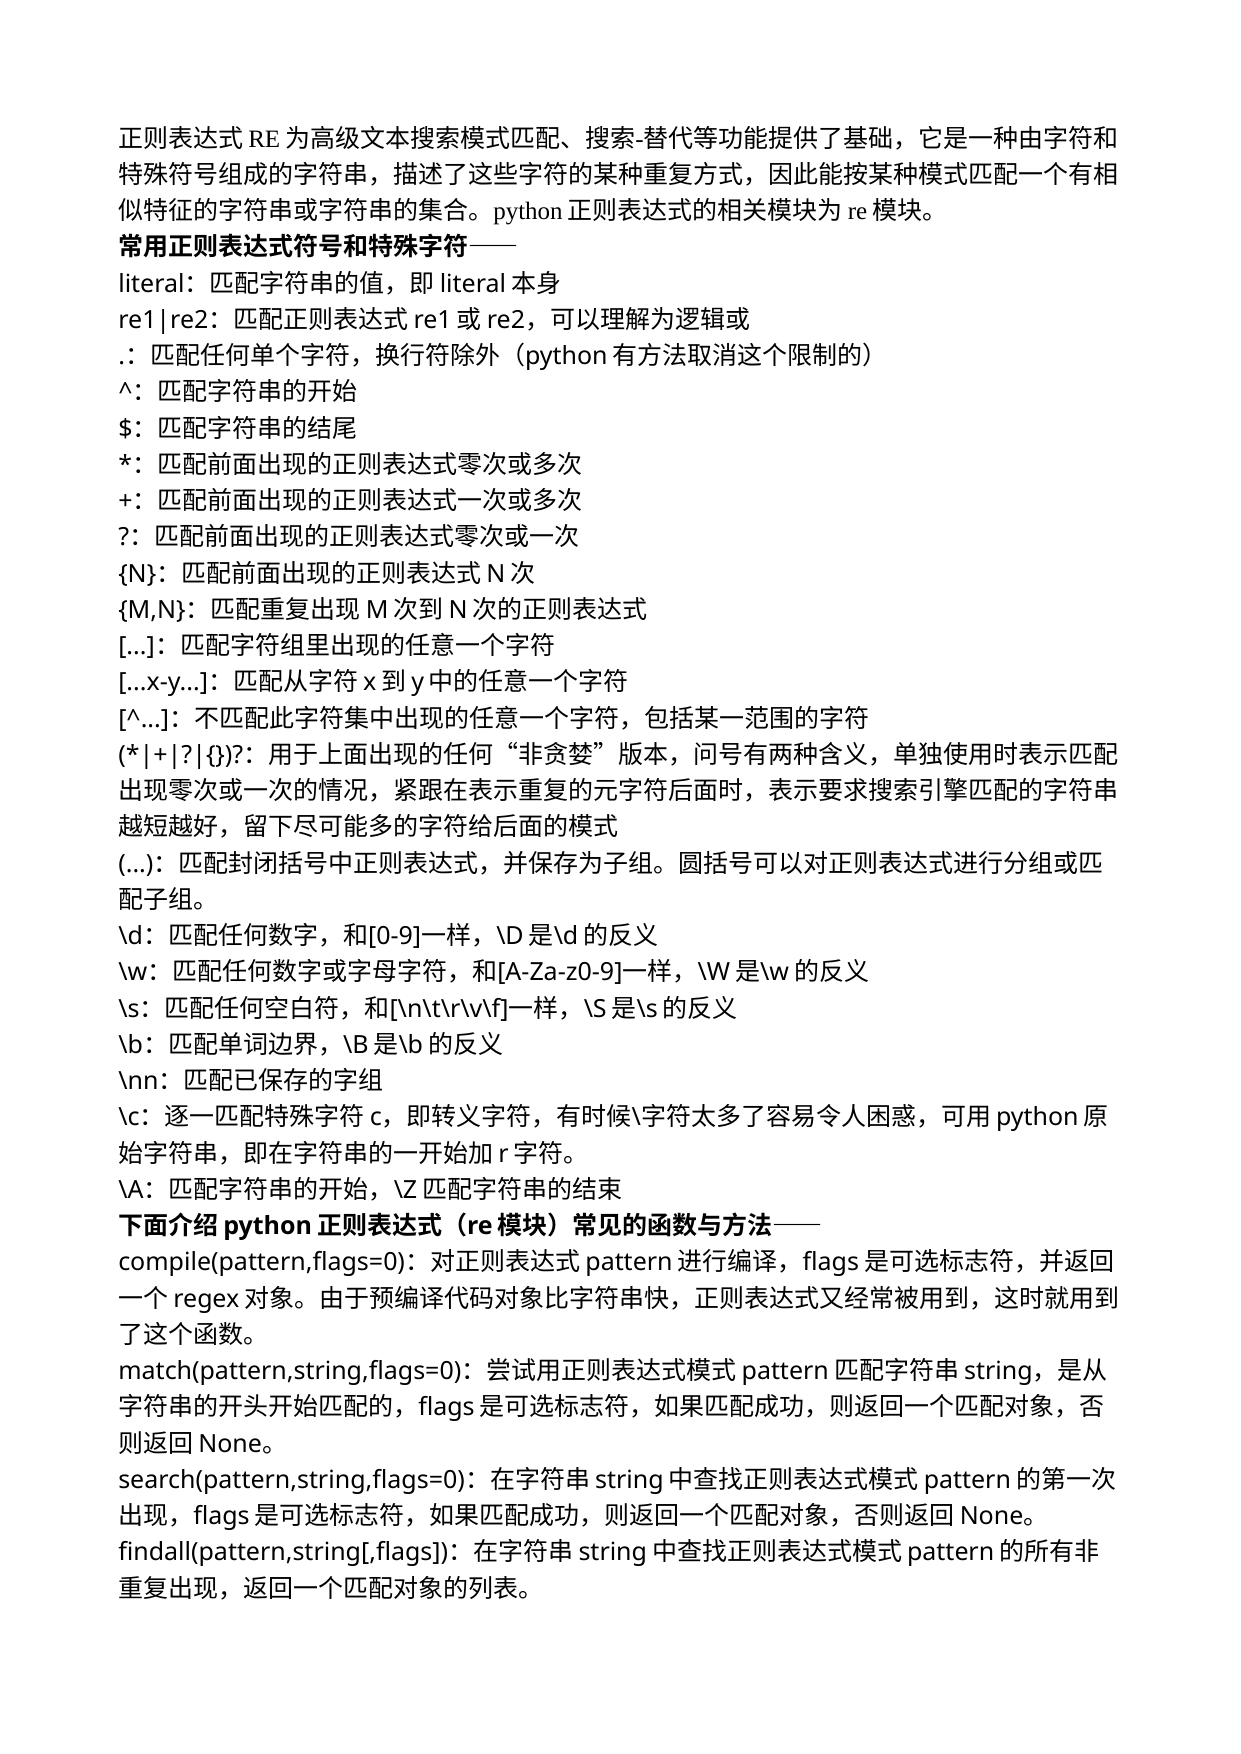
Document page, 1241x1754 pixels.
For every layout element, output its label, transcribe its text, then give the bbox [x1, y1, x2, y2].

text literal：匹配字符串的值，即literal本身 [118, 263, 1122, 299]
text match(pattern,string,flags=0)：尝试用正则表达式模式pattern匹配字符串string，是从字符串的开头开始匹配的，flags是可选标志符，如果匹配成功，则返回一个匹配对象，否则返回None。 [118, 1351, 1122, 1459]
text .：匹配任何单个字符，换行符除外（python有方法取消这个限制的） [118, 336, 1122, 372]
text +：匹配前面出现的正则表达式一次或多次 [118, 481, 1122, 517]
text re1|re2：匹配正则表达式re1或re2，可以理解为逻辑或 [118, 299, 1122, 336]
text 下面介绍python正则表达式（re模块）常见的函数与方法—— [118, 1206, 1122, 1242]
text 正则表达式RE为高级文本搜索模式匹配、搜索-替代等功能提供了基础，它是一种由字符和特殊符号组成的字符串，描述了这些字符的某种重复方式，因此能按某种模式匹配一个有相似特征的字符串或字符串的集合。python正则表达式的相关模块为re模块。 [118, 118, 1122, 227]
text {N}：匹配前面出现的正则表达式N次 [118, 553, 1122, 589]
text \w：匹配任何数字或字母字符，和[A-Za-z0-9]一样，\W是\w的反义 [118, 952, 1122, 988]
text \d：匹配任何数字，和[0-9]一样，\D是\d的反义 [118, 916, 1122, 952]
text $：匹配字符串的结尾 [118, 408, 1122, 444]
text (...)：匹配封闭括号中正则表达式，并保存为子组。圆括号可以对正则表达式进行分组或匹配子组。 [118, 843, 1122, 916]
text \b：匹配单词边界，\B是\b的反义 [118, 1024, 1122, 1061]
text \A：匹配字符串的开始，\Z匹配字符串的结束 [118, 1169, 1122, 1206]
text [...x-y...]：匹配从字符x到y中的任意一个字符 [118, 662, 1122, 698]
text {M,N}：匹配重复出现M次到N次的正则表达式 [118, 589, 1122, 626]
text compile(pattern,flags=0)：对正则表达式pattern进行编译，flags是可选标志符，并返回一个regex对象。由于预编译代码对象比字符串快，正则表达式又经常被用到，这时就用到了这个函数。 [118, 1242, 1122, 1351]
text [^...]：不匹配此字符集中出现的任意一个字符，包括某一范围的字符 [118, 698, 1122, 734]
text *：匹配前面出现的正则表达式零次或多次 [118, 444, 1122, 481]
text \nn：匹配已保存的字组 [118, 1061, 1122, 1097]
text 常用正则表达式符号和特殊字符—— [118, 227, 1122, 263]
text \c：逐一匹配特殊字符c，即转义字符，有时候\字符太多了容易令人困惑，可用python原始字符串，即在字符串的一开始加r字符。 [118, 1097, 1122, 1169]
text findall(pattern,string[,flags])：在字符串string中查找正则表达式模式pattern的所有非重复出现，返回一个匹配对象的列表。 [118, 1532, 1122, 1604]
text (*|+|?|{})?：用于上面出现的任何“非贪婪”版本，问号有两种含义，单独使用时表示匹配出现零次或一次的情况，紧跟在表示重复的元字符后面时，表示要求搜索引擎匹配的字符串越短越好，留下尽可能多的字符给后面的模式 [118, 734, 1122, 843]
text [...]：匹配字符组里出现的任意一个字符 [118, 626, 1122, 662]
text search(pattern,string,flags=0)：在字符串string中查找正则表达式模式pattern的第一次出现，flags是可选标志符，如果匹配成功，则返回一个匹配对象，否则返回None。 [118, 1459, 1122, 1532]
text \s：匹配任何空白符，和[\n\t\r\v\f]一样，\S是\s的反义 [118, 988, 1122, 1024]
text ?：匹配前面出现的正则表达式零次或一次 [118, 517, 1122, 553]
text ^：匹配字符串的开始 [118, 372, 1122, 408]
